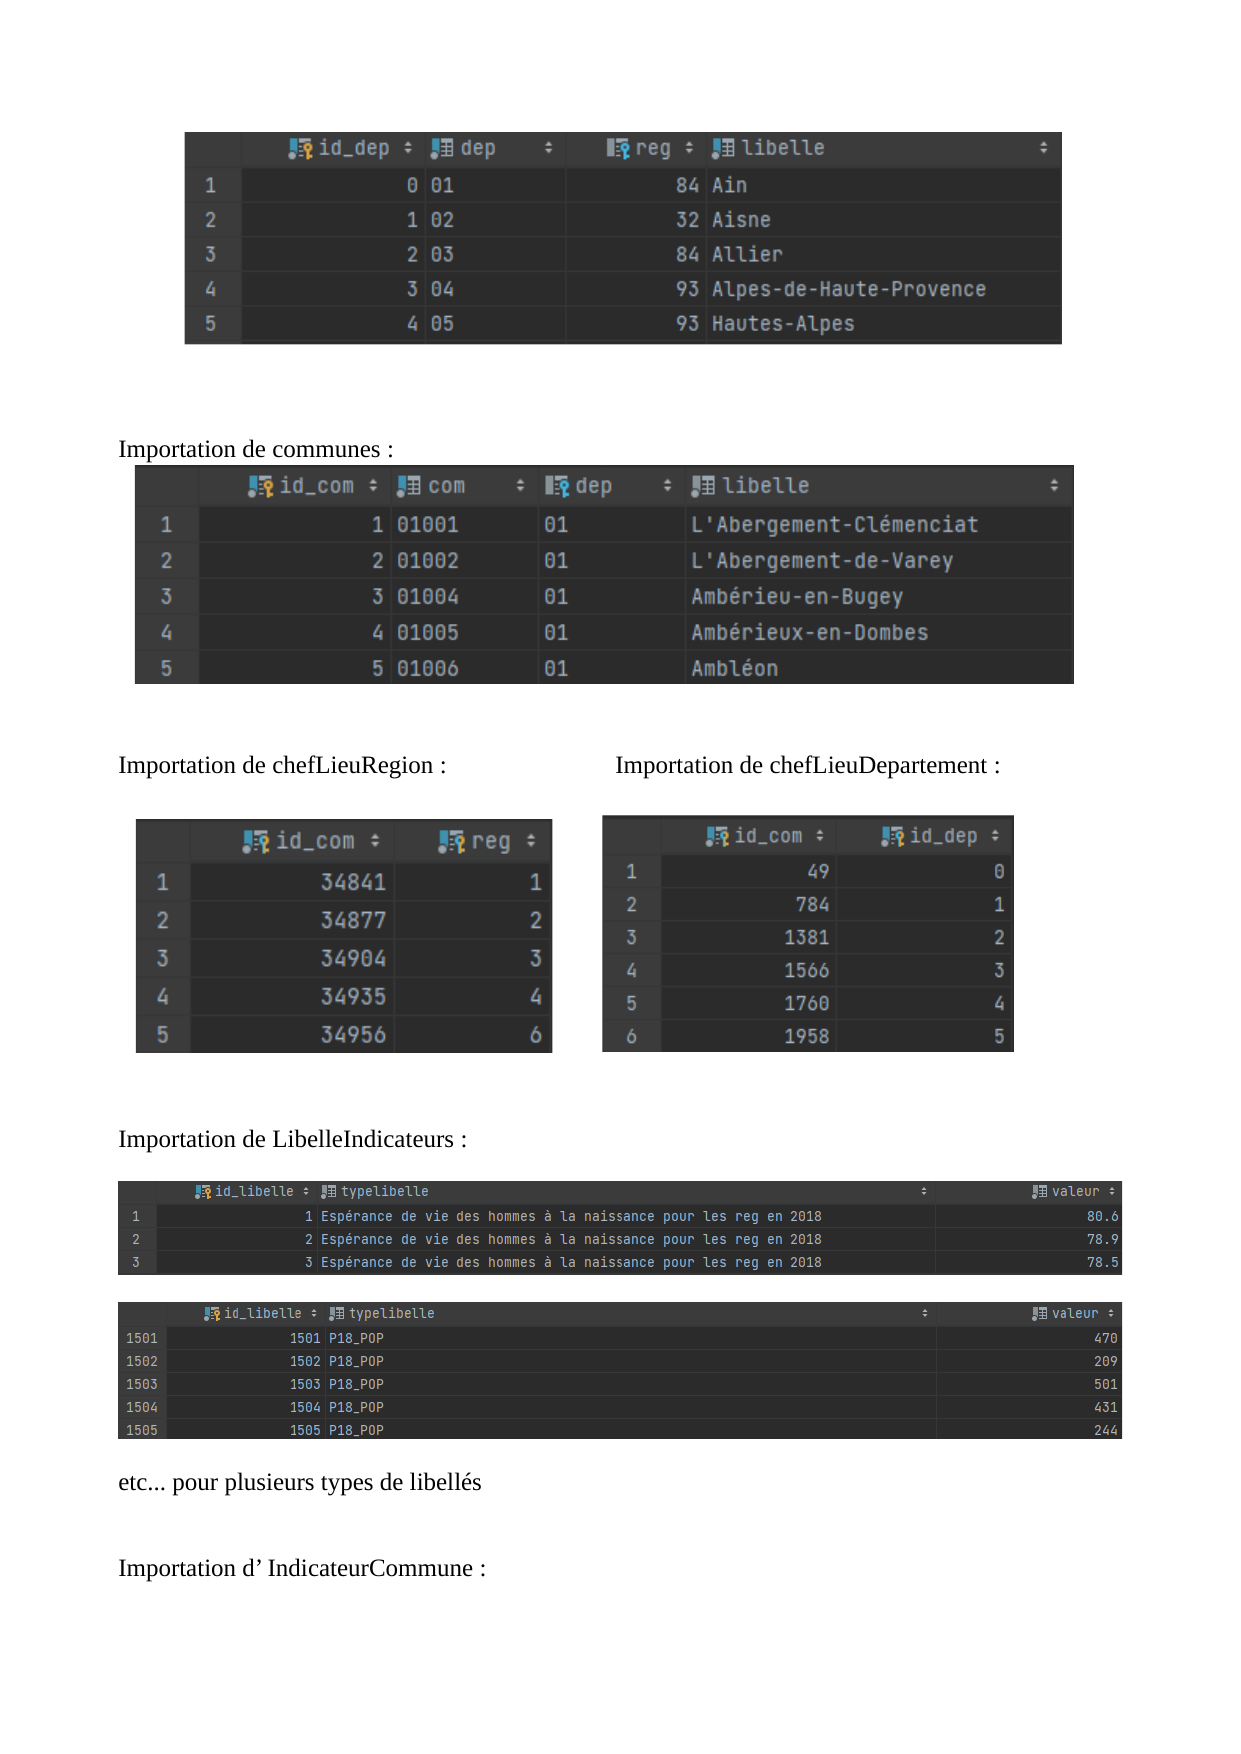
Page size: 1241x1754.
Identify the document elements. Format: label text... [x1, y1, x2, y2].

text Importation de chefLieuRegion : Importation de chefLieuDepartement : [118, 751, 1122, 779]
text Importation de LibelleIndicateurs : [118, 1124, 1122, 1153]
picture [134, 465, 1074, 684]
picture [118, 1302, 1123, 1439]
picture [602, 815, 1014, 1052]
text etc... pour plusieurs types de libellés [118, 1467, 1122, 1496]
text Importation d’ IndicateurCommune : [118, 1553, 1122, 1582]
picture [184, 132, 1062, 346]
picture [135, 819, 553, 1053]
text Importation de communes : [118, 434, 1122, 463]
picture [118, 1181, 1123, 1275]
